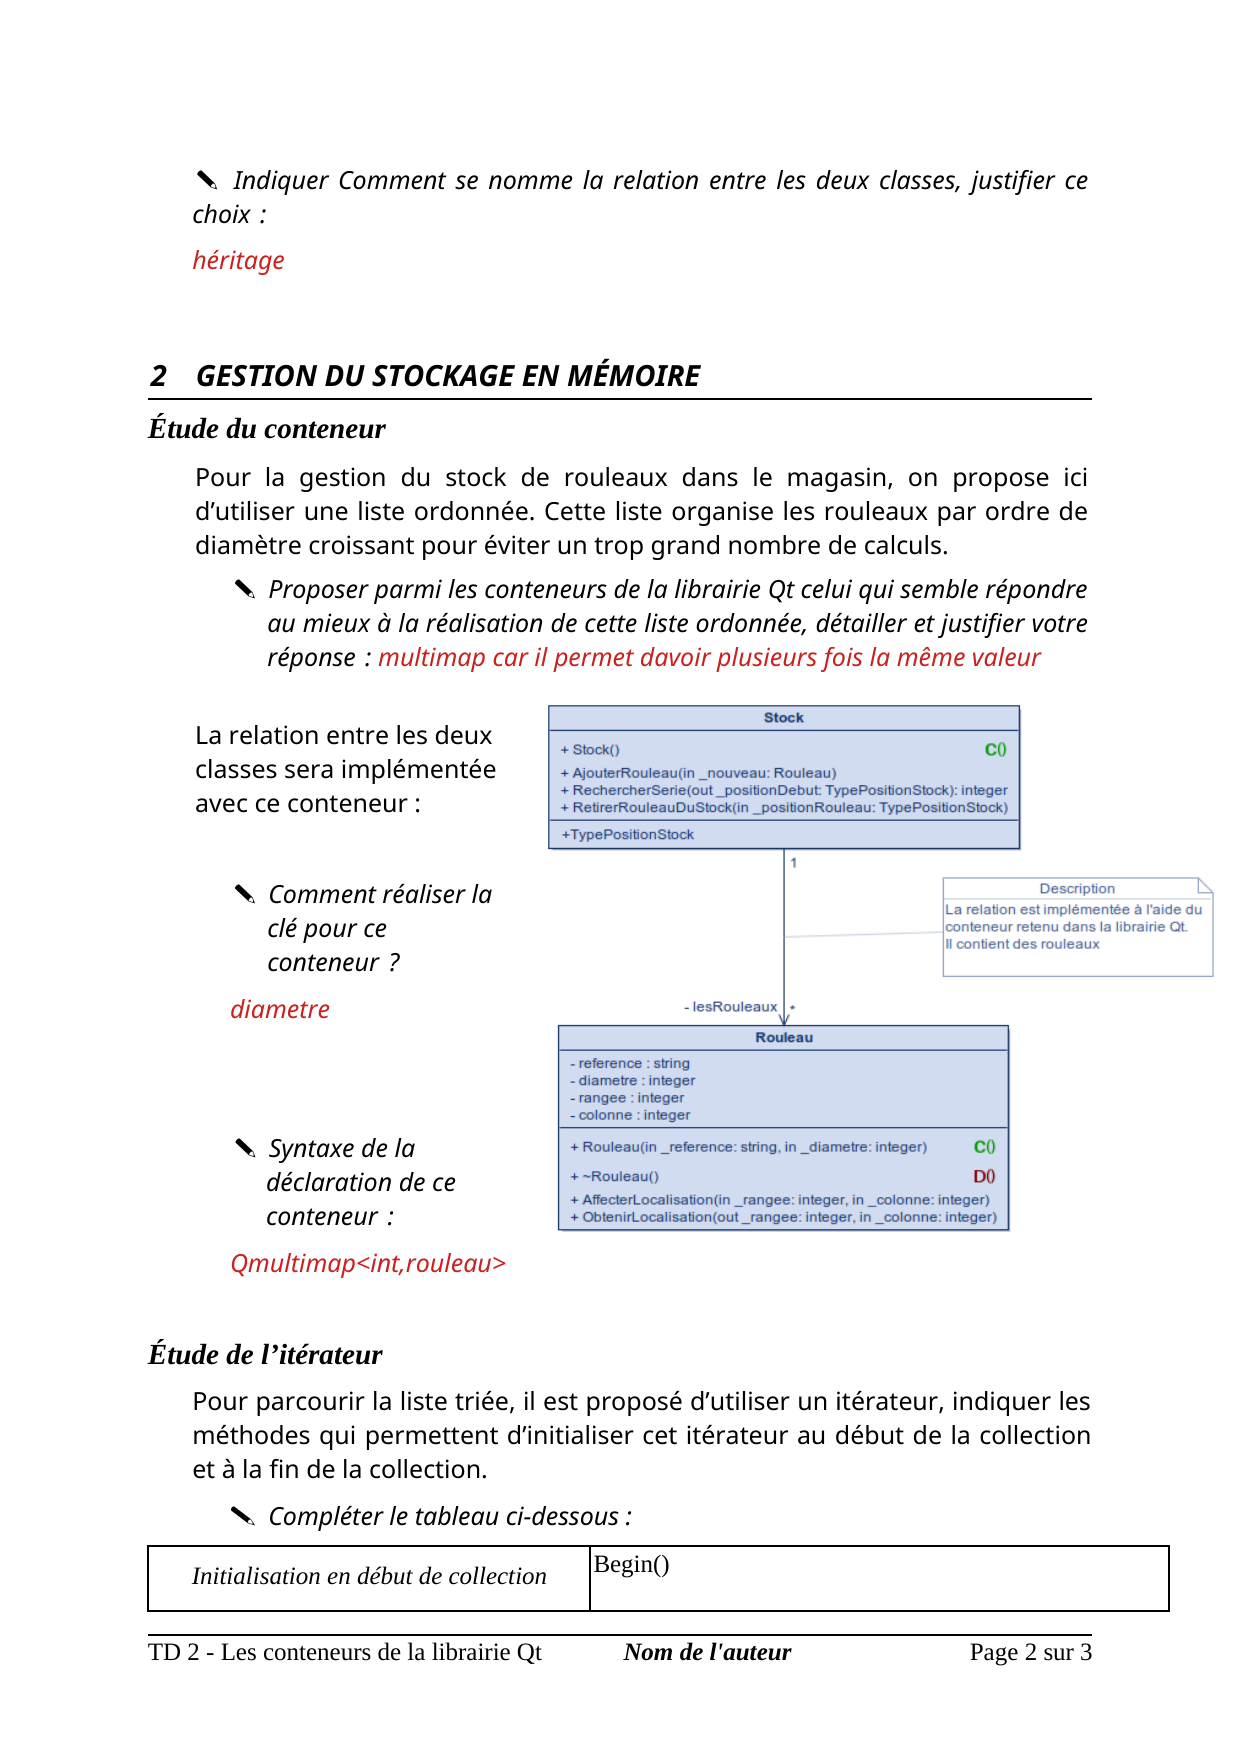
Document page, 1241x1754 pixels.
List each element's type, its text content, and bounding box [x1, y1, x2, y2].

text ! Compléter le tableau ci-dessous : [230, 1498, 1092, 1532]
table_header Initialisation en début de collection [149, 1547, 589, 1610]
text Pour la gestion du stock de rouleaux dans le magasin, on propose ici d’utiliser une liste ordonnée. Cette liste organise les rouleaux par ordre de diamètre croissant pour éviter un trop grand nombre de calculs. [192, 457, 1092, 565]
text ! Proposer parmi les conteneurs de la librairie Qt celui qui semble répondre au mieux à la réalisation de cette liste ordonnée, détailler et justifier votre réponse : multimap car il permet davoir plusieurs fois la même valeur [230, 571, 1092, 673]
text ! Indiquer Comment se nomme la relation entre les deux classes, justifier ce choix : [192, 162, 1092, 231]
subtitle Gestion du stockage en mémoire [148, 353, 1092, 398]
picture [536, 693, 1226, 1244]
text Qmultimap<int,rouleau> [230, 1246, 1092, 1280]
text diametre [230, 991, 536, 1025]
text La relation entre les deux classes sera implémentée avec ce conteneur : [192, 715, 536, 823]
subtitle Étude du conteneur [148, 413, 1092, 445]
table_header Begin() [591, 1547, 1168, 1610]
text héritage [192, 243, 1092, 277]
text ! Comment réaliser la clé pour ce conteneur ? [230, 877, 536, 979]
text Pour parcourir la liste triée, il est proposé d’utiliser un itérateur, indiquer les méthodes qui permettent d’initialiser cet itérateur au début de la collection et à la fin de la collection. [192, 1383, 1092, 1486]
text ! Syntaxe de la déclaration de ce conteneur : [230, 1131, 536, 1233]
subtitle Étude de l’itérateur [148, 1339, 1092, 1371]
